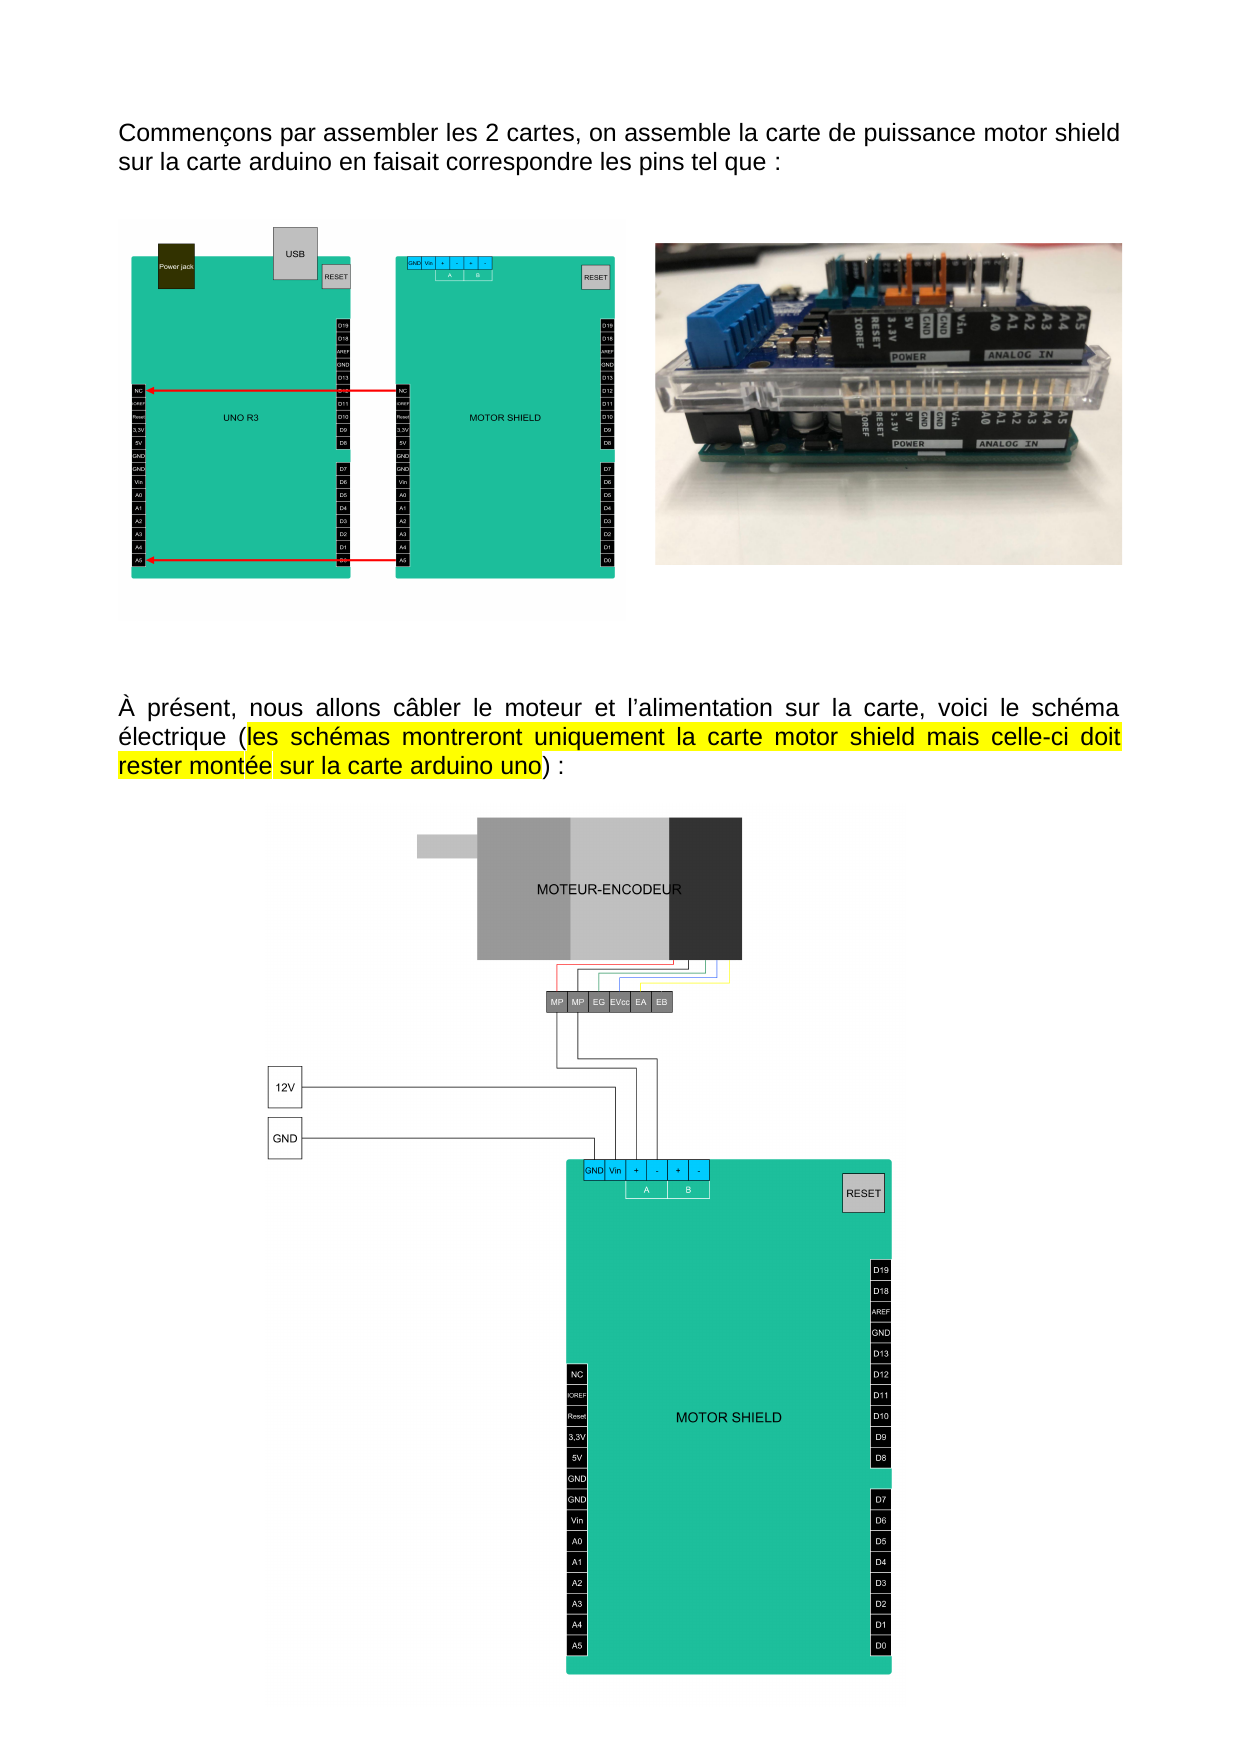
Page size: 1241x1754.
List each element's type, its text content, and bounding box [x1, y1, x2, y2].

text À présent, nous allons câbler le moteur et l’alimentation sur la carte, voici le schéma électrique (les schémas montreront uniquement la carte motor shield mais celle-ci doit rester montée sur la carte arduino uno) : [118, 693, 1122, 779]
text Commençons par assembler les 2 cartes, on assemble la carte de puissance motor shield sur la carte arduino en faisait correspondre les pins tel que : [118, 118, 1122, 176]
picture [654, 241, 1123, 565]
picture [264, 803, 907, 1707]
